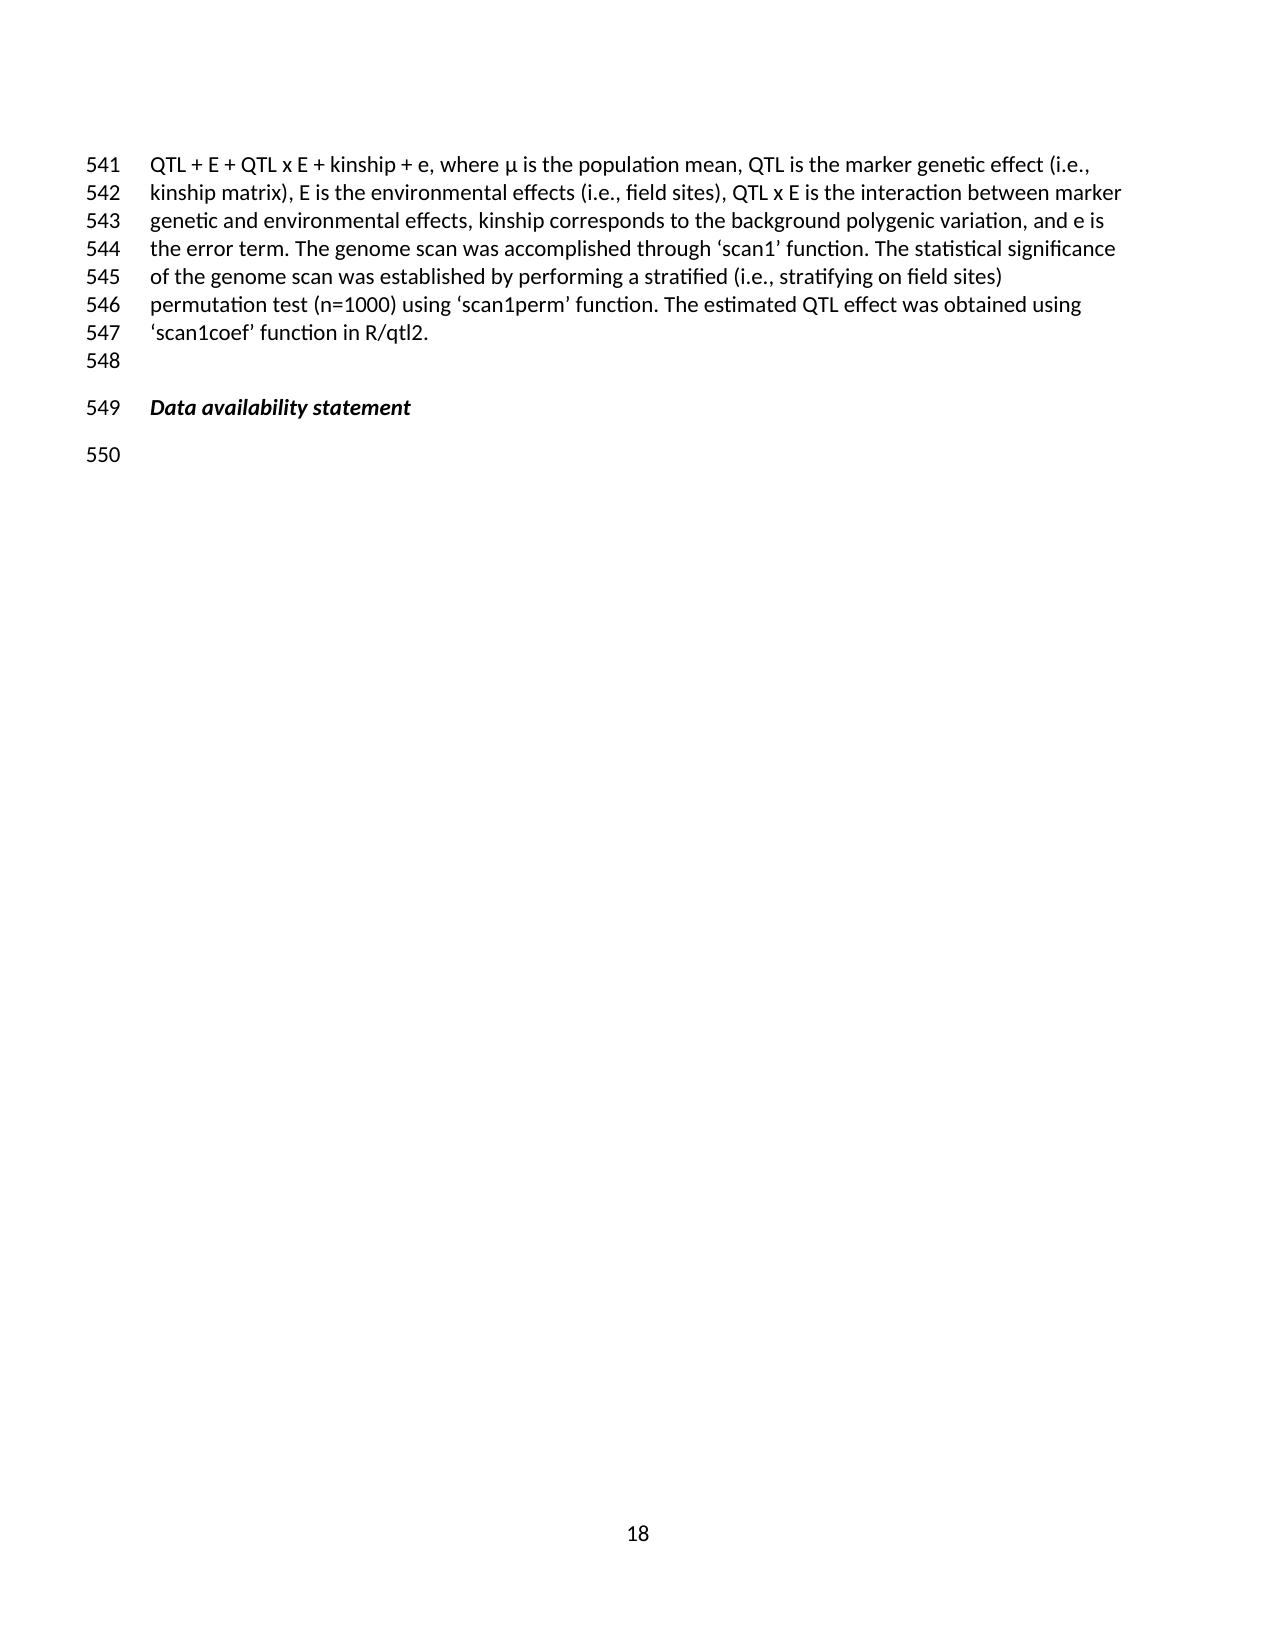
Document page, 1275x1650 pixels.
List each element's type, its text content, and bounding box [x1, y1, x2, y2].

text Data availability statement [150, 393, 1125, 421]
text QTL + E + QTL x E + kinship + e, where µ is the population mean, QTL is the marker genetic effect (i.e., kinship matrix), E is the environmental effects (i.e., field sites), QTL x E is the interaction between marker genetic and environmental effects, kinship corresponds to the background polygenic variation, and e is the error term. The genome scan was accomplished through ‘scan1’ function. The statistical significance of the genome scan was established by performing a stratified (i.e., stratifying on field sites) permutation test (n=1000) using ‘scan1perm’ function. The estimated QTL effect was obtained using ‘scan1coef’ function in R/qtl2. [150, 150, 1125, 346]
